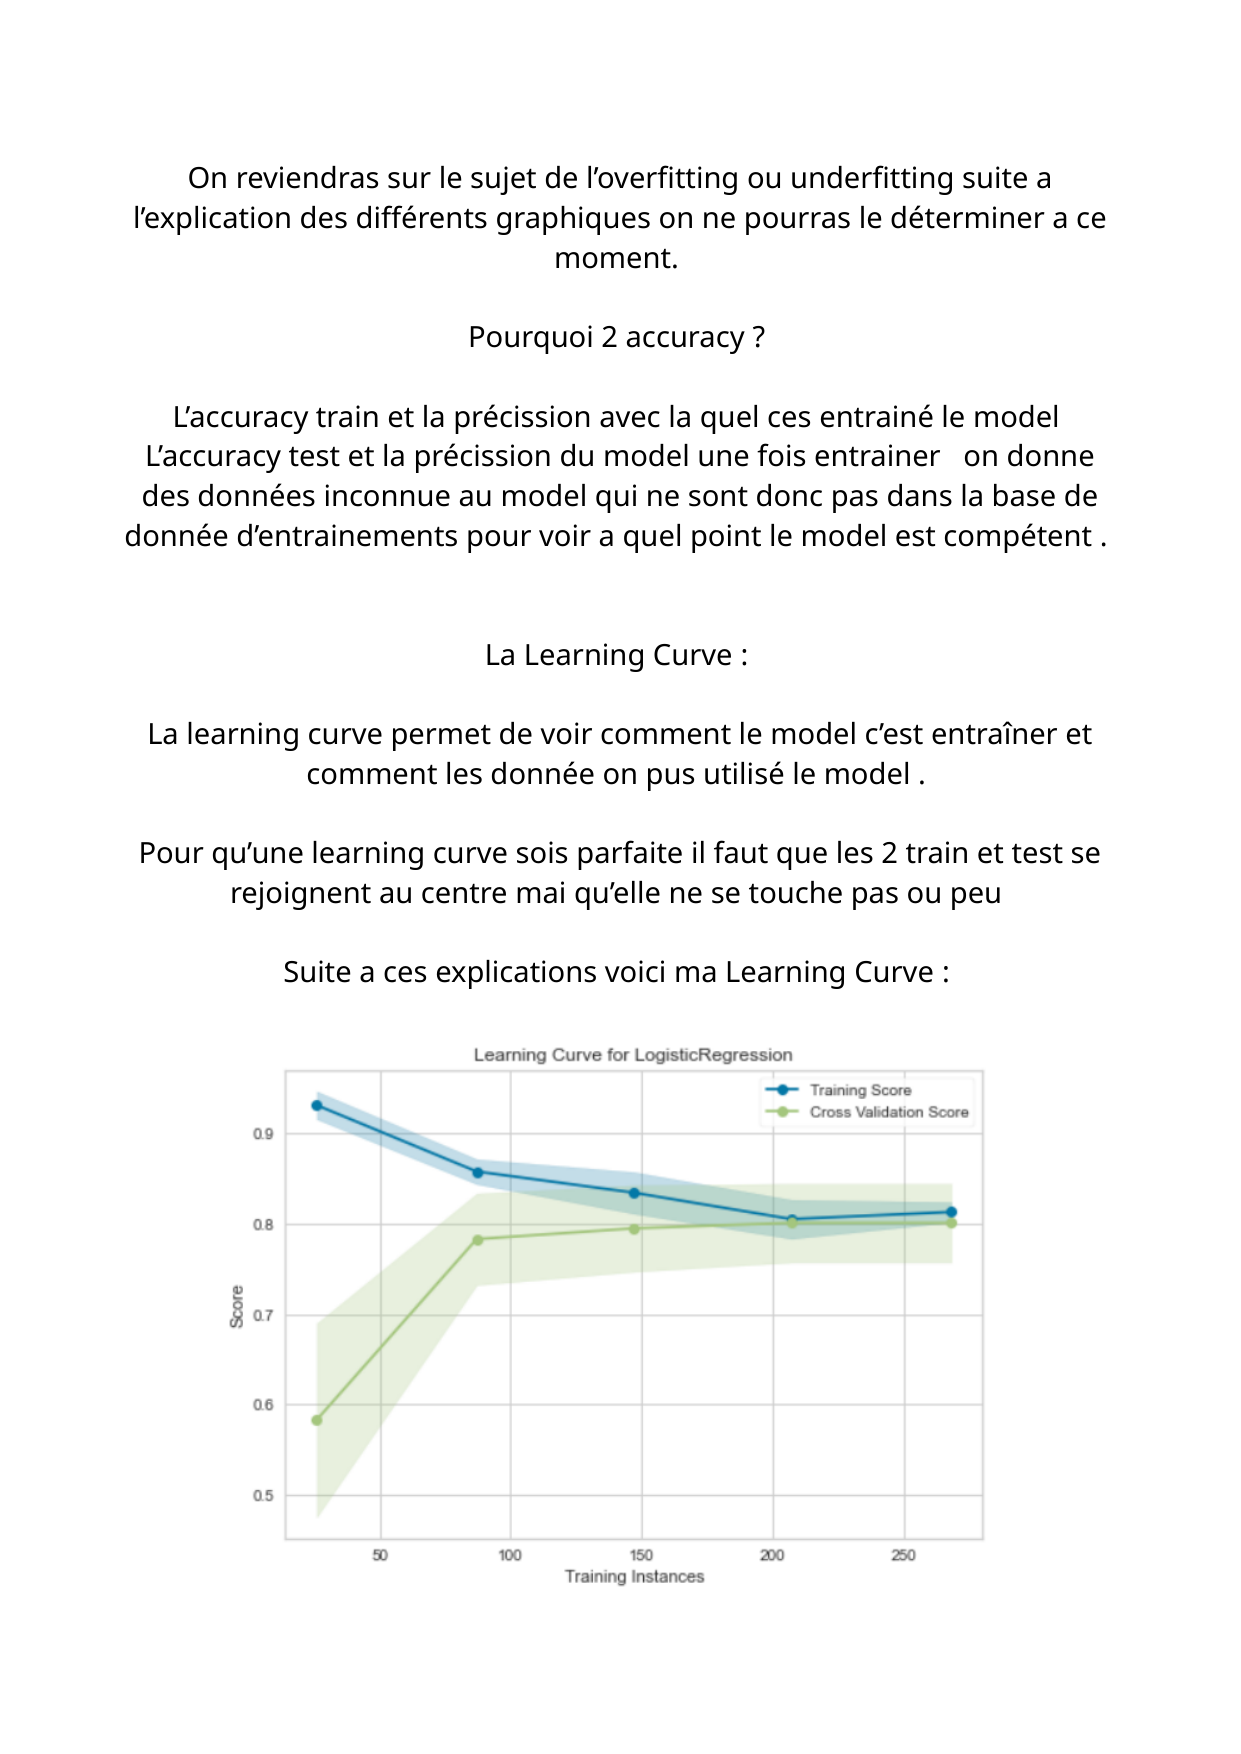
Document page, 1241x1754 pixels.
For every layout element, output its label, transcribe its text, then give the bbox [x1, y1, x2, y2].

text La learning curve permet de voir comment le model c’est entraîner et comment les donnée on pus utilisé le model . [118, 713, 1122, 793]
text La Learning Curve : [118, 634, 1122, 674]
text On reviendras sur le sujet de l’overfitting ou underfitting suite a l’explication des différents graphiques on ne pourras le déterminer a ce moment. [118, 158, 1122, 277]
text Suite a ces explications voici ma Learning Curve : [118, 952, 1122, 991]
text Pourquoi 2 accuracy ? [118, 317, 1122, 356]
text L’accuracy test et la précission du model une fois entrainer on donne des données inconnue au model qui ne sont donc pas dans la base de donnée d’entrainements pour voir a quel point le model est compétent . [118, 436, 1122, 555]
picture [223, 1031, 1017, 1633]
text L’accuracy train et la précission avec la quel ces entrainé le model [118, 396, 1122, 436]
text Pour qu’une learning curve sois parfaite il faut que les 2 train et test se rejoignent au centre mai qu’elle ne se touche pas ou peu [118, 832, 1122, 912]
